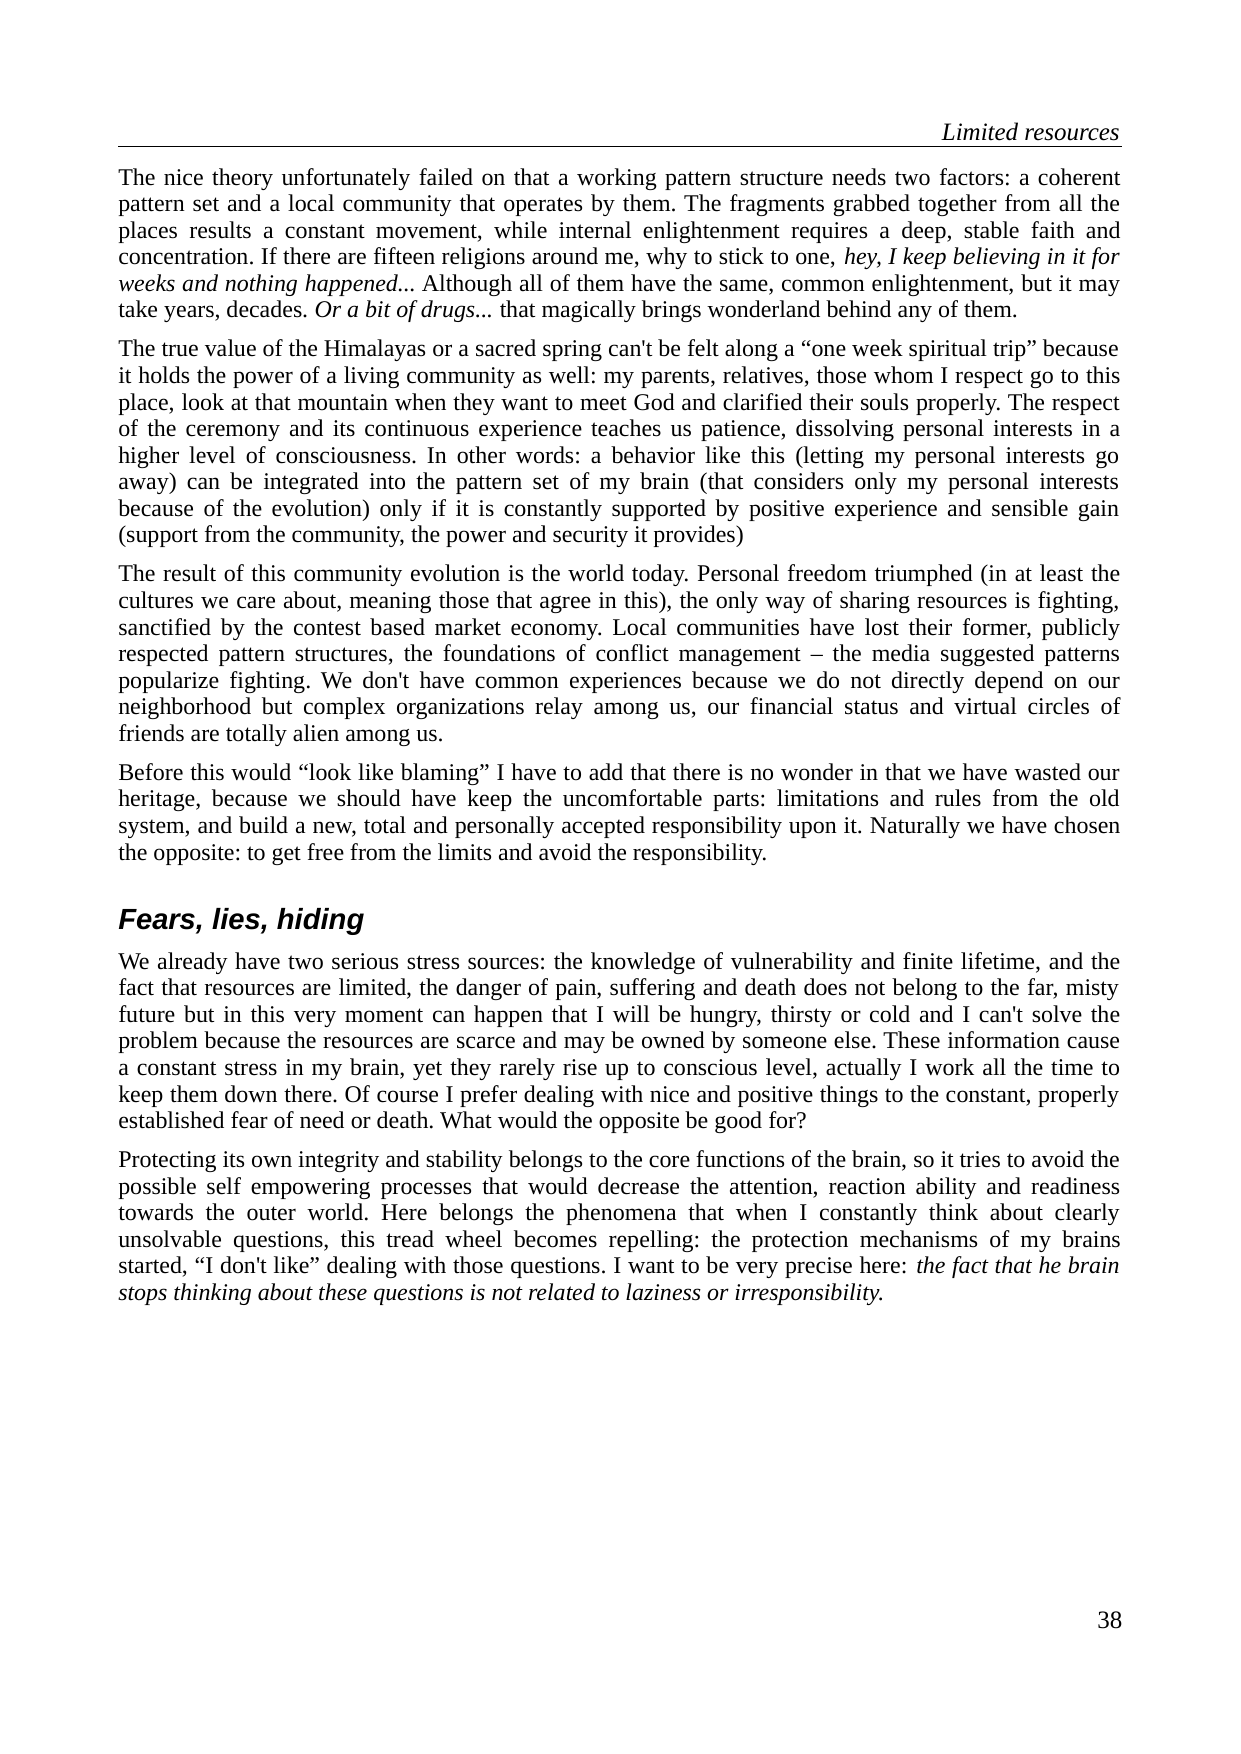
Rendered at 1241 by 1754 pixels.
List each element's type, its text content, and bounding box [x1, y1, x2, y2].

text Protecting its own integrity and stability belongs to the core functions of the brain, so it tries to avoid the possible self empowering processes that would decrease the attention, reaction ability and readiness towards the outer world. Here belongs the phenomena that when I constantly think about clearly unsolvable questions, this tread wheel becomes repelling: the protection mechanisms of my brains started, “I don't like” dealing with those questions. I want to be very precise here: the fact that he brain stops thinking about these questions is not related to laziness or irresponsibility. [118, 1146, 1122, 1306]
subtitle Fears, lies, hiding [118, 903, 1122, 935]
text The result of this community evolution is the world today. Personal freedom triumphed (in at least the cultures we care about, meaning those that agree in this), the only way of sharing resources is fighting, sanctified by the contest based market economy. Local communities have lost their former, publicly respected pattern structures, the foundations of conflict management – the media suggested patterns popularize fighting. We don't have common experiences because we do not directly depend on our neighborhood but complex organizations relay among us, our financial status and virtual circles of friends are totally alien among us. [118, 561, 1122, 746]
text We already have two serious stress sources: the knowledge of vulnerability and finite lifetime, and the fact that resources are limited, the danger of pain, suffering and death does not belong to the far, misty future but in this very moment can happen that I will be hungry, thirsty or cold and I can't solve the problem because the resources are scarce and may be owned by someone else. These information cause a constant stress in my brain, yet they rarely rise up to conscious level, actually I work all the time to keep them down there. Of course I prefer dealing with nice and positive things to the constant, properly established fear of need or death. What would the opposite be good for? [118, 948, 1122, 1134]
text Before this would “look like blaming” I have to add that there is no wonder in that we have wasted our heritage, because we should have keep the uncomfortable parts: limitations and rules from the old system, and build a new, total and personally accepted responsibility upon it. Naturally we have chosen the opposite: to get free from the limits and avoid the responsibility. [118, 759, 1122, 865]
text The true value of the Himalayas or a sacred spring can't be felt along a “one week spiritual trip” because it holds the power of a living community as well: my parents, relatives, those whom I respect go to this place, look at that mountain when they want to meet God and clarified their souls properly. The respect of the ceremony and its continuous experience teaches us patience, dissolving personal interests in a higher level of consciousness. In other words: a behavior like this (letting my personal interests go away) can be integrated into the pattern set of my brain (that considers only my personal interests because of the evolution) only if it is constantly supported by positive experience and sensible gain (support from the community, the power and security it provides) [118, 336, 1122, 548]
text The nice theory unfortunately failed on that a working pattern structure needs two factors: a coherent pattern set and a local community that operates by them. The fragments grabbed together from all the places results a constant movement, while internal enlightenment requires a deep, stable faith and concentration. If there are fifteen religions around me, why to stick to one, hey, I keep believing in it for weeks and nothing happened... Although all of them have the same, common enlightenment, but it may take years, decades. Or a bit of drugs... that magically brings wonderland behind any of them. [118, 164, 1122, 323]
